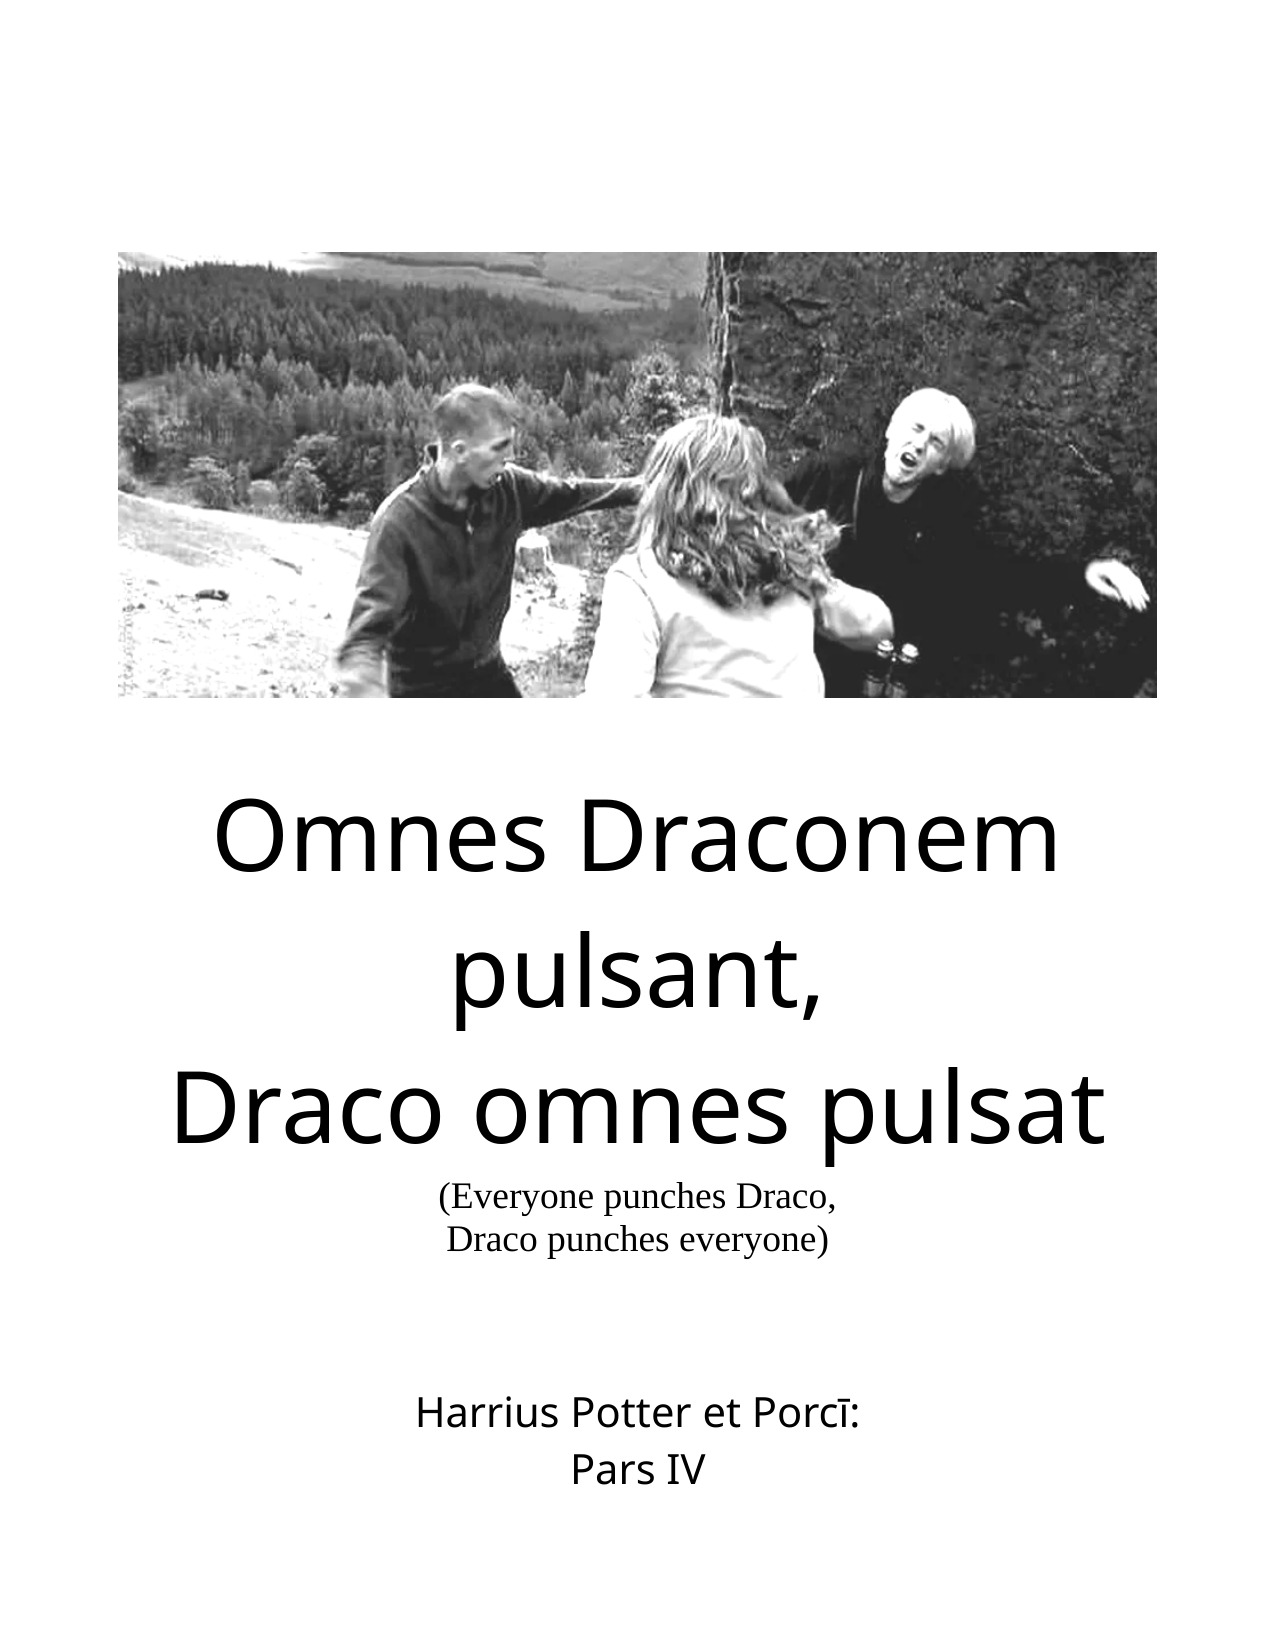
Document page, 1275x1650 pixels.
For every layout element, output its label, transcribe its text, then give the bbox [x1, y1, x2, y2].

text Harrius Potter et Porcī: [118, 1383, 1157, 1440]
text Draco punches everyone) [118, 1216, 1157, 1259]
text (Everyone punches Draco, [118, 1173, 1157, 1216]
text Omnes Draconem pulsant, [118, 764, 1157, 1037]
text Draco omnes pulsat [118, 1037, 1157, 1173]
picture [118, 252, 1157, 698]
text Pars IV [118, 1440, 1157, 1497]
